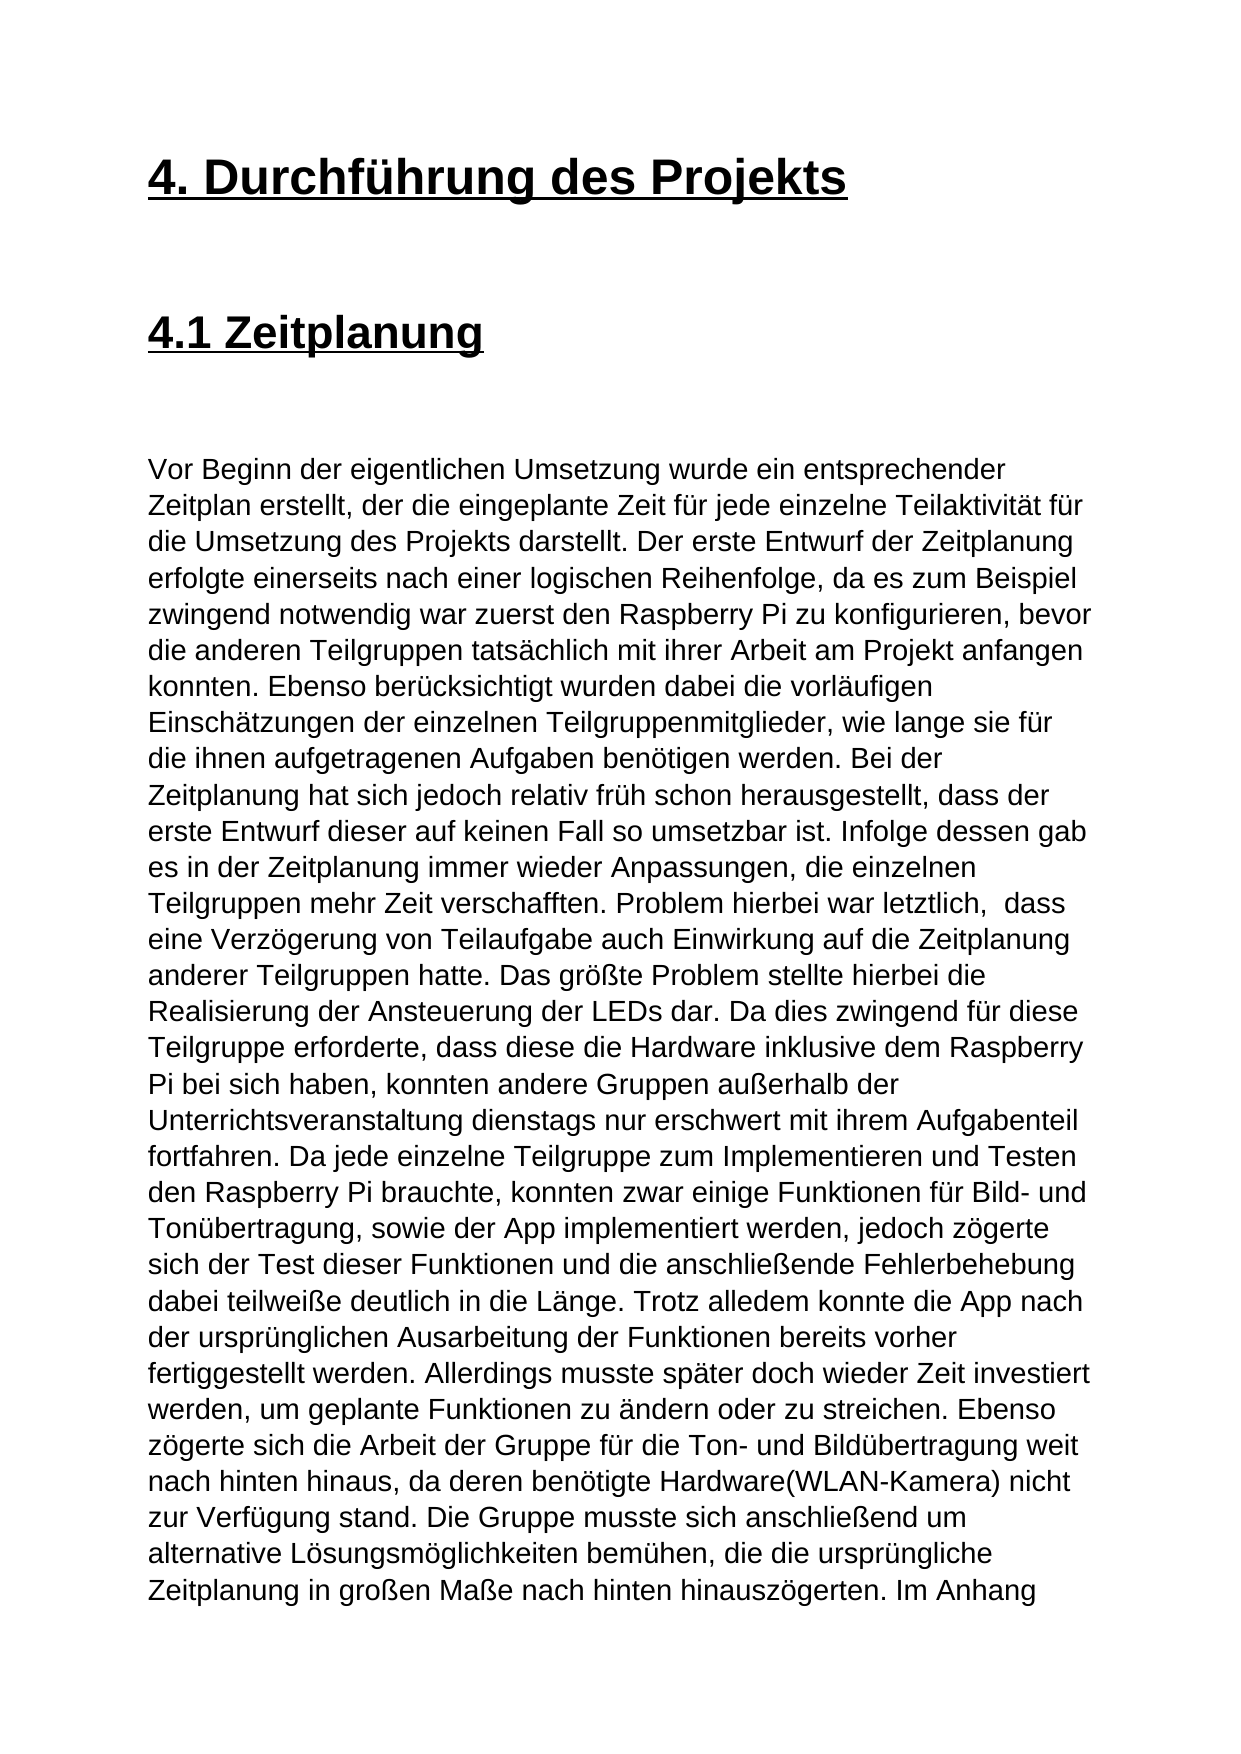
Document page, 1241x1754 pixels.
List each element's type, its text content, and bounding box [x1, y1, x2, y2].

text Vor Beginn der eigentlichen Umsetzung wurde ein entsprechender Zeitplan erstellt, der die eingeplante Zeit für jede einzelne Teilaktivität für die Umsetzung des Projekts darstellt. Der erste Entwurf der Zeitplanung erfolgte einerseits nach einer logischen Reihenfolge, da es zum Beispiel zwingend notwendig war zuerst den Raspberry Pi zu konfigurieren, bevor die anderen Teilgruppen tatsächlich mit ihrer Arbeit am Projekt anfangen konnten. Ebenso berücksichtigt wurden dabei die vorläufigen Einschätzungen der einzelnen Teilgruppenmitglieder, wie lange sie für die ihnen aufgetragenen Aufgaben benötigen werden. Bei der Zeitplanung hat sich jedoch relativ früh schon herausgestellt, dass der erste Entwurf dieser auf keinen Fall so umsetzbar ist. Infolge dessen gab es in der Zeitplanung immer wieder Anpassungen, die einzelnen Teilgruppen mehr Zeit verschafften. Problem hierbei war letztlich, dass eine Verzögerung von Teilaufgabe auch Einwirkung auf die Zeitplanung anderer Teilgruppen hatte. Das größte Problem stellte hierbei die Realisierung der Ansteuerung der LEDs dar. Da dies zwingend für diese Teilgruppe erforderte, dass diese die Hardware inklusive dem Raspberry Pi bei sich haben, konnten andere Gruppen außerhalb der Unterrichtsveranstaltung dienstags nur erschwert mit ihrem Aufgabenteil fortfahren. Da jede einzelne Teilgruppe zum Implementieren und Testen den Raspberry Pi brauchte, konnten zwar einige Funktionen für Bild- und Tonübertragung, sowie der App implementiert werden, jedoch zögerte sich der Test dieser Funktionen und die anschließende Fehlerbehebung dabei teilweiße deutlich in die Länge. Trotz alledem konnte die App nach der ursprünglichen Ausarbeitung der Funktionen bereits vorher fertiggestellt werden. Allerdings musste später doch wieder Zeit investiert werden, um geplante Funktionen zu ändern oder zu streichen. Ebenso zögerte sich die Arbeit der Gruppe für die Ton- und Bildübertragung weit nach hinten hinaus, da deren benötigte Hardware(WLAN-Kamera) nicht zur Verfügung stand. Die Gruppe musste sich anschließend um alternative Lösungsmöglichkeiten bemühen, die die ursprüngliche Zeitplanung in großen Maße nach hinten hinauszögerten. Im Anhang [148, 452, 1093, 1606]
text 4. Durchführung des Projekts [148, 148, 1093, 205]
text 4.1 Zeitplanung [148, 305, 1093, 358]
